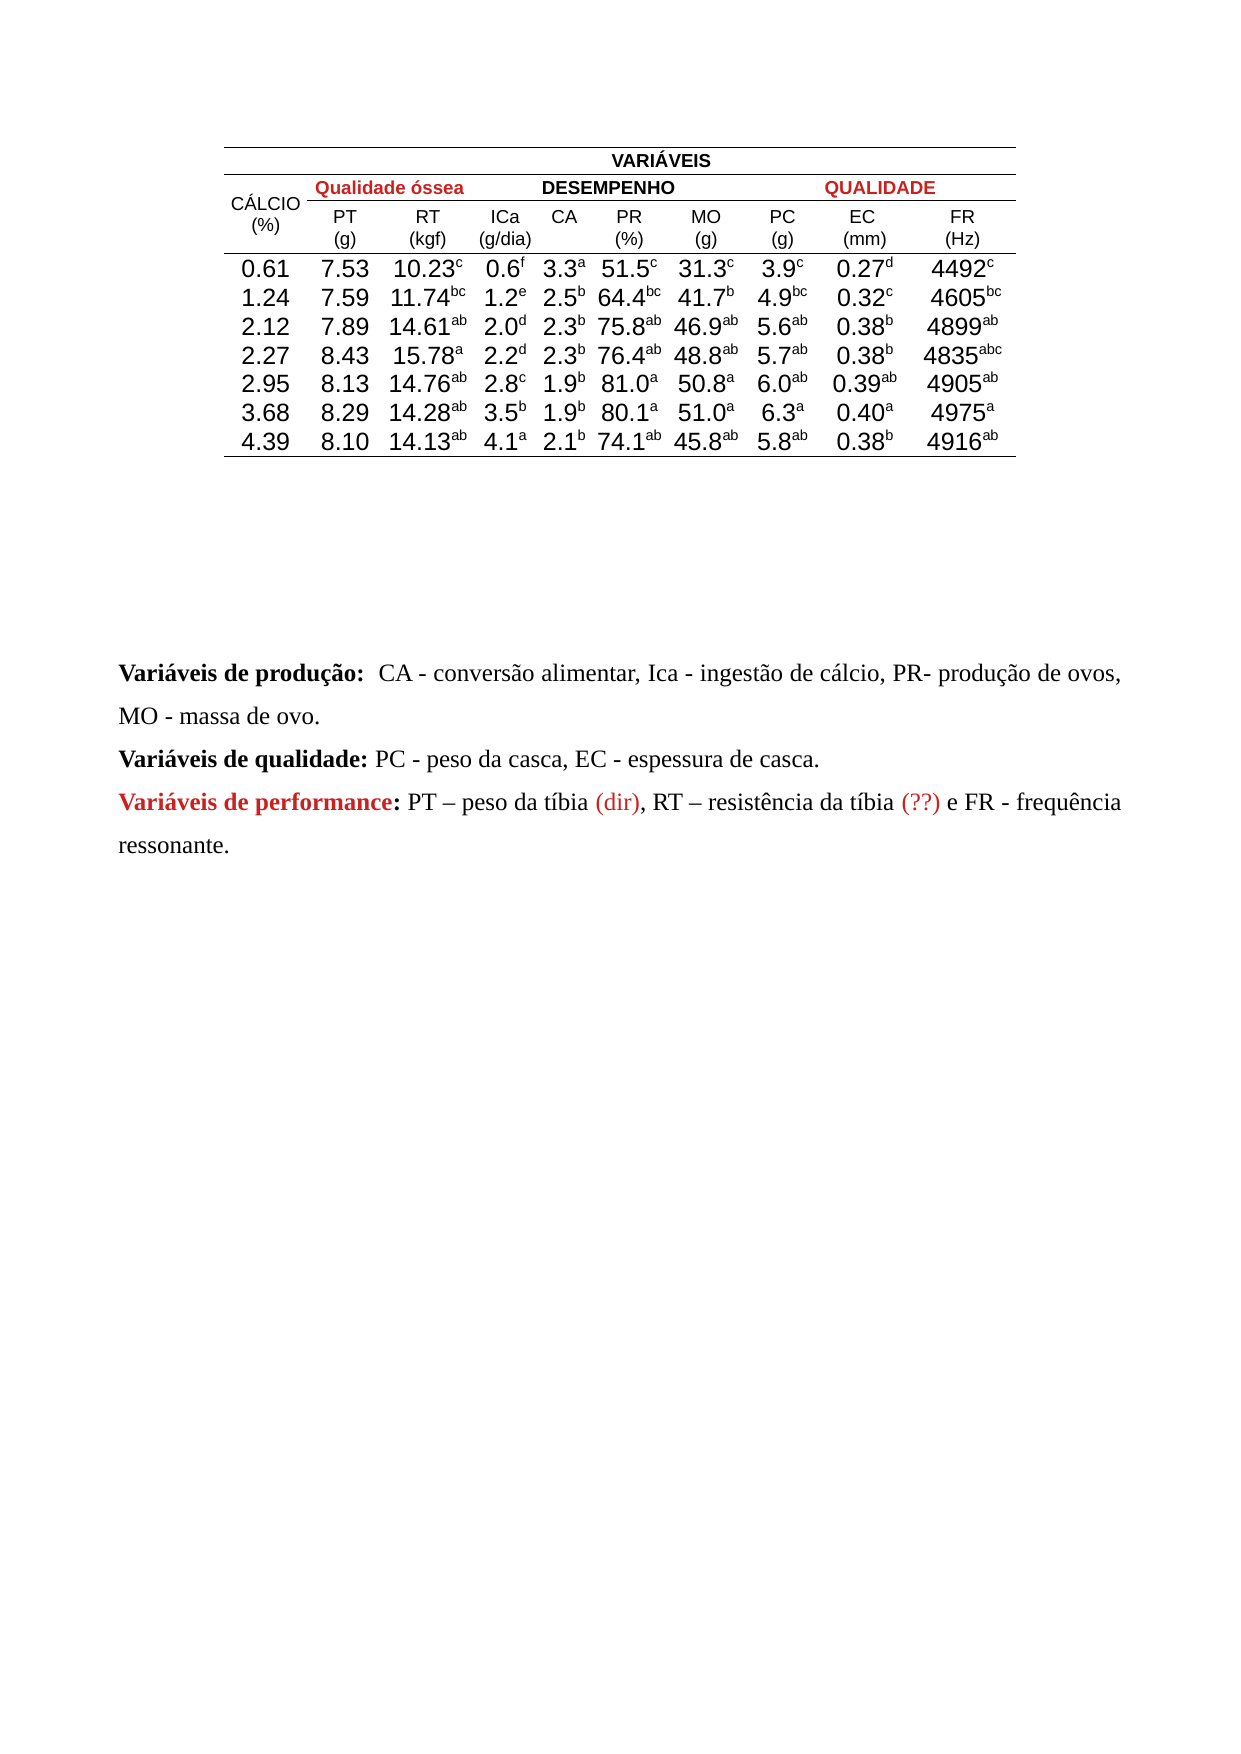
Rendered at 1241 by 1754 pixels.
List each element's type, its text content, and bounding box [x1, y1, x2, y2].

table_cell 4975a [909, 398, 1016, 427]
table_header VARIÁVEIS [307, 148, 1016, 173]
table_cell 51.5c [591, 254, 668, 283]
table_cell ICa (g/dia) [473, 201, 538, 253]
table_cell 45.8ab [668, 427, 744, 456]
table_cell 15.78a [383, 341, 472, 369]
table_cell 0.38b [821, 427, 909, 456]
table_cell CA [538, 201, 591, 253]
table_cell 4.1a [473, 427, 538, 456]
table_cell 8.29 [307, 398, 383, 427]
table_cell 5.7ab [744, 341, 821, 369]
table_cell PR (%) [591, 201, 668, 253]
text Variáveis de produção: CA - conversão alimentar, Ica - ingestão de cálcio, PR- produção de ovos, MO - massa de ovo. [118, 658, 1122, 730]
table_cell 46.9ab [668, 312, 744, 341]
table_cell 3.9c [744, 254, 821, 283]
table_cell 3.5b [473, 398, 538, 427]
table_cell 7.89 [307, 312, 383, 341]
table_cell 6.3a [744, 398, 821, 427]
table_cell 81.0a [591, 369, 668, 398]
text Variáveis de qualidade: PC - peso da casca, EC - espessura de casca. [118, 744, 1122, 773]
table_cell 2.95 [224, 369, 307, 398]
table_cell 75.8ab [591, 312, 668, 341]
table_cell 51.0a [668, 398, 744, 427]
table_cell 80.1a [591, 398, 668, 427]
table_cell EC (mm) [821, 201, 909, 253]
table_cell 41.7b [668, 283, 744, 312]
table_cell 0.61 [224, 254, 307, 283]
table_cell 0.38b [821, 312, 909, 341]
table_cell 0.38b [821, 341, 909, 369]
table_cell 5.8ab [744, 427, 821, 456]
table_cell 2.8c [473, 369, 538, 398]
table_cell 74.1ab [591, 427, 668, 456]
table_cell 1.24 [224, 283, 307, 312]
table_cell 8.43 [307, 341, 383, 369]
table_cell MO (g) [668, 201, 744, 253]
table_cell 0.39ab [821, 369, 909, 398]
table_cell 50.8a [668, 369, 744, 398]
table_cell 64.4bc [591, 283, 668, 312]
table_cell QUALIDADE [744, 175, 1016, 200]
table_cell 4492c [909, 254, 1016, 283]
table_cell 8.13 [307, 369, 383, 398]
table_cell 4.39 [224, 427, 307, 456]
table_cell 0.27d [821, 254, 909, 283]
table_cell Qualidade óssea [307, 175, 472, 200]
table_cell 1.2e [473, 283, 538, 312]
table_cell 4899ab [909, 312, 1016, 341]
table_cell 2.2d [473, 341, 538, 369]
table_cell 2.1b [538, 427, 591, 456]
table_cell 4605bc [909, 283, 1016, 312]
table_cell 76.4ab [591, 341, 668, 369]
table_cell 8.10 [307, 427, 383, 456]
table_cell 2.0d [473, 312, 538, 341]
table_cell 14.13ab [383, 427, 472, 456]
table_cell 0.32c [821, 283, 909, 312]
table_cell 2.3b [538, 312, 591, 341]
table_cell FR (Hz) [909, 201, 1016, 253]
table_cell 0.6f [473, 254, 538, 283]
table_cell 14.76ab [383, 369, 472, 398]
table_cell RT (kgf) [383, 201, 472, 253]
table_cell 4916ab [909, 427, 1016, 456]
text Variáveis de performance: PT – peso da tíbia (dir), RT – resistência da tíbia (??) e FR - frequência ressonante. [118, 787, 1122, 859]
table_cell 1.9b [538, 369, 591, 398]
table_cell 4835abc [909, 341, 1016, 369]
table_cell 11.74bc [383, 283, 472, 312]
table_cell 2.5b [538, 283, 591, 312]
table_cell PC (g) [744, 201, 821, 253]
table_cell 14.28ab [383, 398, 472, 427]
table_cell 0.40a [821, 398, 909, 427]
table_cell 31.3c [668, 254, 744, 283]
table_cell 10.23c [383, 254, 472, 283]
table_cell 14.61ab [383, 312, 472, 341]
table_cell 2.3b [538, 341, 591, 369]
table_cell 48.8ab [668, 341, 744, 369]
table_cell DESEMPENHO [473, 175, 744, 200]
table_cell 7.59 [307, 283, 383, 312]
table_cell 1.9b [538, 398, 591, 427]
table_cell PT (g) [307, 201, 383, 253]
table_cell CÁLCIO (%) [224, 175, 307, 253]
table_cell 2.27 [224, 341, 307, 369]
table_cell 4905ab [909, 369, 1016, 398]
table_cell 4.9bc [744, 283, 821, 312]
table_cell 5.6ab [744, 312, 821, 341]
table_cell 7.53 [307, 254, 383, 283]
table_cell 3.68 [224, 398, 307, 427]
table_cell 3.3a [538, 254, 591, 283]
table_header [224, 148, 307, 173]
table_cell 6.0ab [744, 369, 821, 398]
table_cell 2.12 [224, 312, 307, 341]
